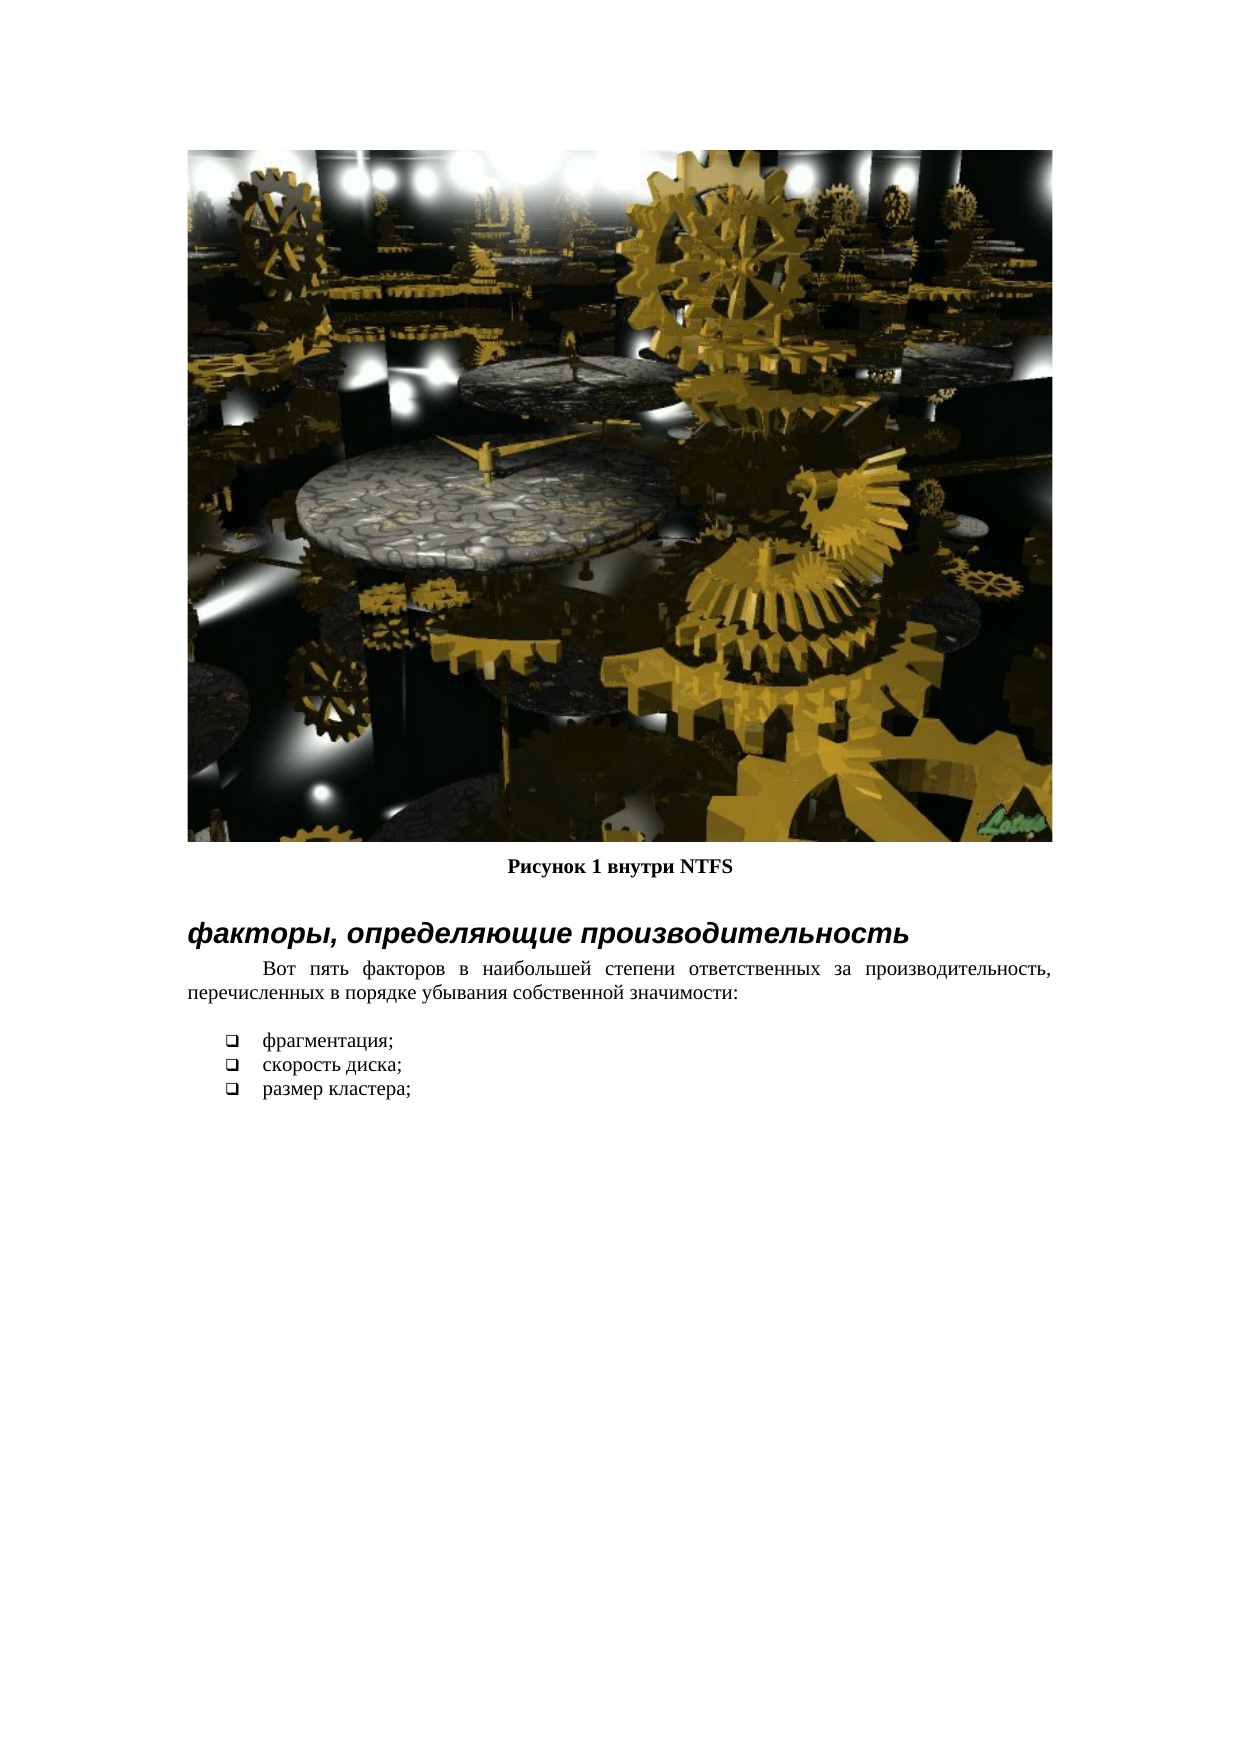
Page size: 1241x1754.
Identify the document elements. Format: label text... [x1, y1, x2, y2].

list скорость диска; [225, 1052, 1053, 1076]
list размер кластера; [225, 1076, 1053, 1100]
list фрагментация; [225, 1028, 1053, 1052]
subtitle факторы, определяющие производительность [187, 916, 1053, 949]
picture [187, 150, 1053, 842]
text Вот пять факторов в наибольшей степени ответственных за производительность, перечисленных в порядке убывания собственной значимости: [187, 956, 1053, 1004]
text Рисунок 1 внутри NTFS [187, 854, 1053, 878]
